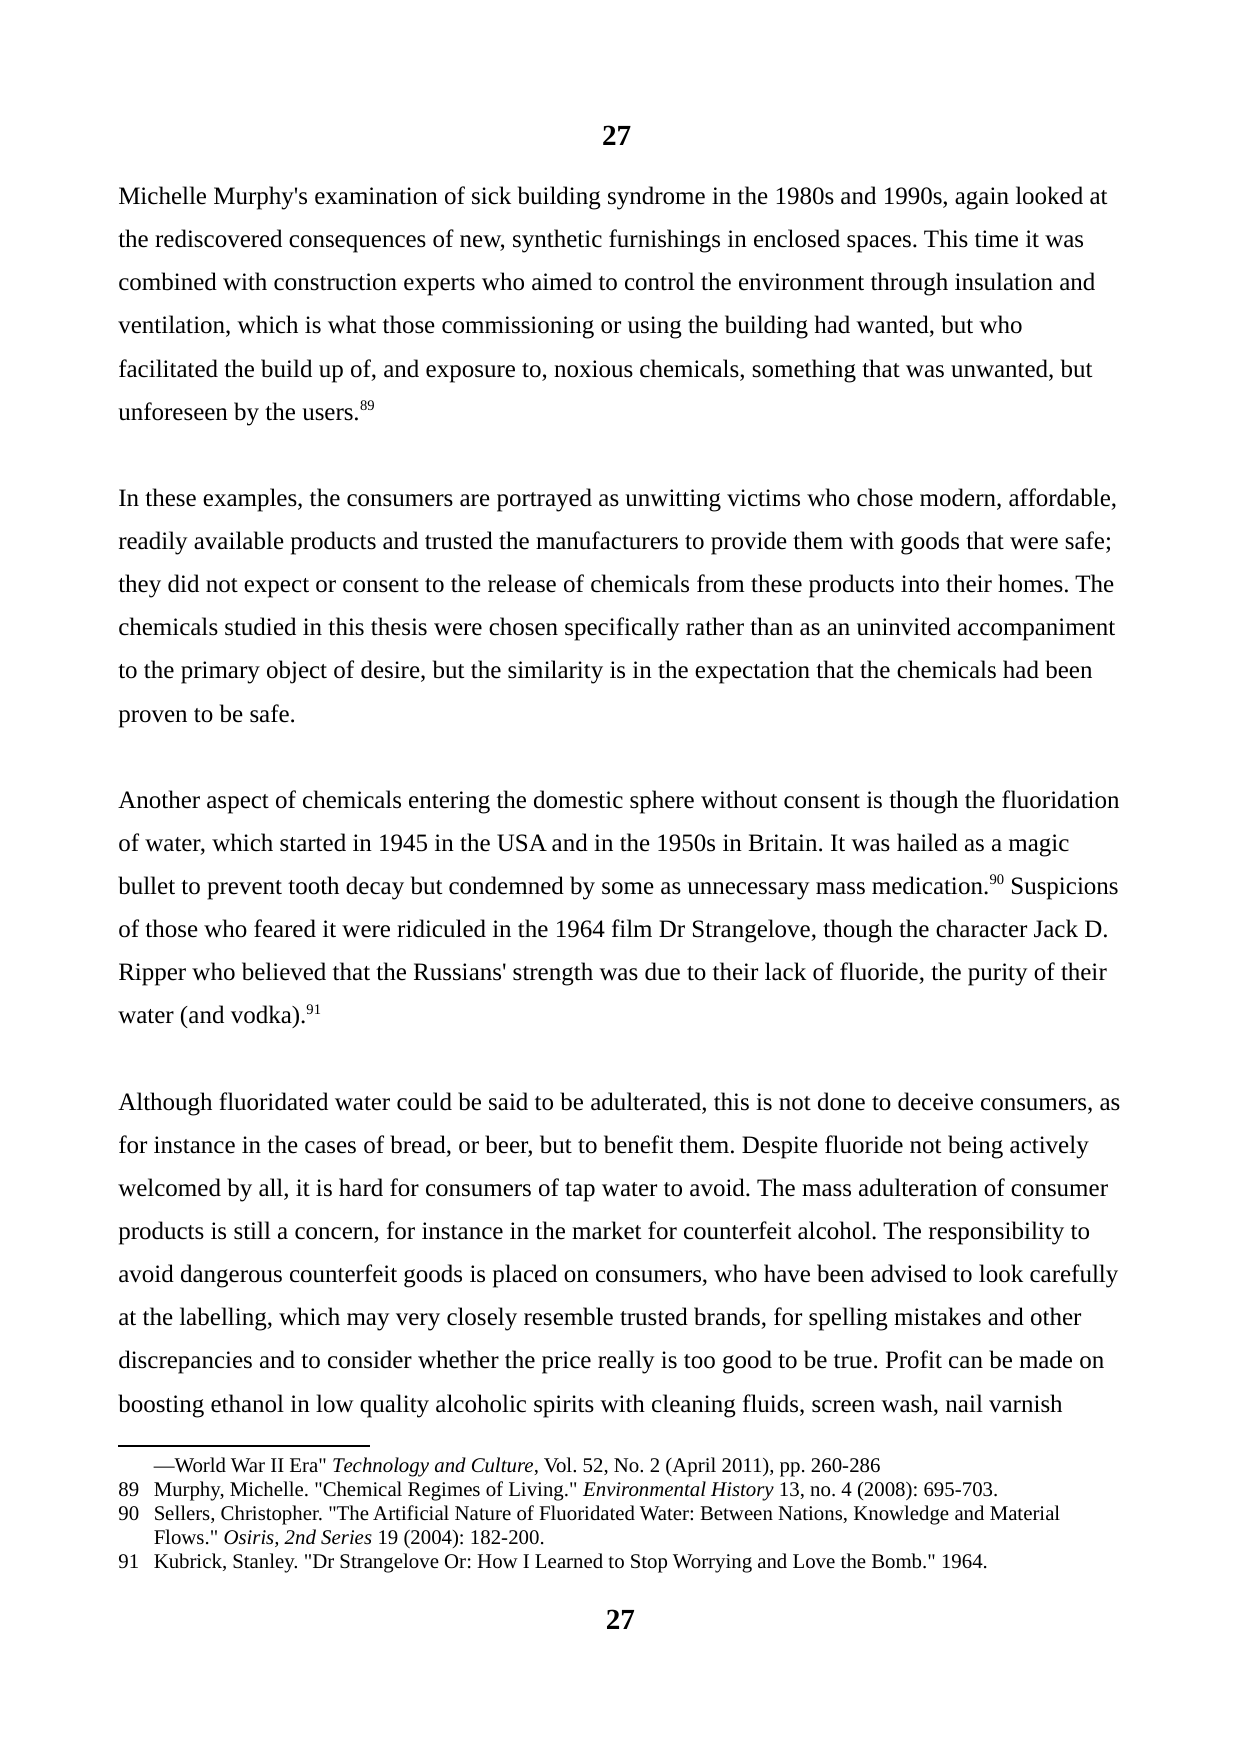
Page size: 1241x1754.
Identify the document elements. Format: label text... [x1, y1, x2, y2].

text Murphy, Michelle. "Chemical Regimes of Living." Environmental History 13, no. 4 (2008): 695-703. [118, 1477, 1122, 1501]
text In these examples, the consumers are portrayed as unwitting victims who chose modern, affordable, readily available products and trusted the manufacturers to provide them with goods that were safe; they did not expect or consent to the release of chemicals from these products into their homes. The chemicals studied in this thesis were chosen specifically rather than as an uninvited accompaniment to the primary object of desire, but the similarity is in the expectation that the chemicals had been proven to be safe. [118, 483, 1122, 727]
text Another aspect of chemicals entering the domestic sphere without consent is though the fluoridation of water, which started in 1945 in the USA and in the 1950s in Britain. It was hailed as a magic bullet to prevent tooth decay but condemned by some as unnecessary mass medication. Suspicions of those who feared it were ridiculed in the 1964 film Dr Strangelove, though the character Jack D. Ripper who believed that the Russians' strength was due to their lack of fluoride, the purity of their water (and vodka). [118, 785, 1122, 1029]
text —World War II Era" Technology and Culture, Vol. 52, No. 2 (April 2011), pp. 260-286 [118, 1452, 1122, 1477]
text Although fluoridated water could be said to be adulterated, this is not done to deceive consumers, as for instance in the cases of bread, or beer, but to benefit them. Despite fluoride not being actively welcomed by all, it is hard for consumers of tap water to avoid. The mass adulteration of consumer products is still a concern, for instance in the market for counterfeit alcohol. The responsibility to avoid dangerous counterfeit goods is placed on consumers, who have been advised to look carefully at the labelling, which may very closely resemble trusted brands, for spelling mistakes and other discrepancies and to consider whether the price really is too good to be true. Profit can be made on boosting ethanol in low quality alcoholic spirits with cleaning fluids, screen wash, nail varnish [118, 1087, 1122, 1417]
text Sellers, Christopher. "The Artificial Nature of Fluoridated Water: Between Nations, Knowledge and Material Flows." Osiris, 2nd Series 19 (2004): 182-200. [118, 1501, 1122, 1549]
text Kubrick, Stanley. "Dr Strangelove Or: How I Learned to Stop Worrying and Love the Bomb." 1964. [118, 1549, 1122, 1573]
text Janet Ore showed that industrial and consumer optimism about new methods and adhesives that were used in the 1950s to make large quantities of plywood very economically was tarnished by the unforeseen, detrimental health effects which followed living with the products. The consumers had willingly chosen this new material thanks to its price, convenience and aesthetics, but had not expected that there would be such negative consequences from their furnishings offgassing. Michelle Murphy's examination of sick building syndrome in the 1980s and 1990s, again looked at the rediscovered consequences of new, synthetic furnishings in enclosed spaces. This time it was combined with construction experts who aimed to control the environment through insulation and ventilation, which is what those commissioning or using the building had wanted, but who facilitated the build up of, and exposure to, noxious chemicals, something that was unwanted, but unforeseen by the users. [118, 181, 1122, 426]
